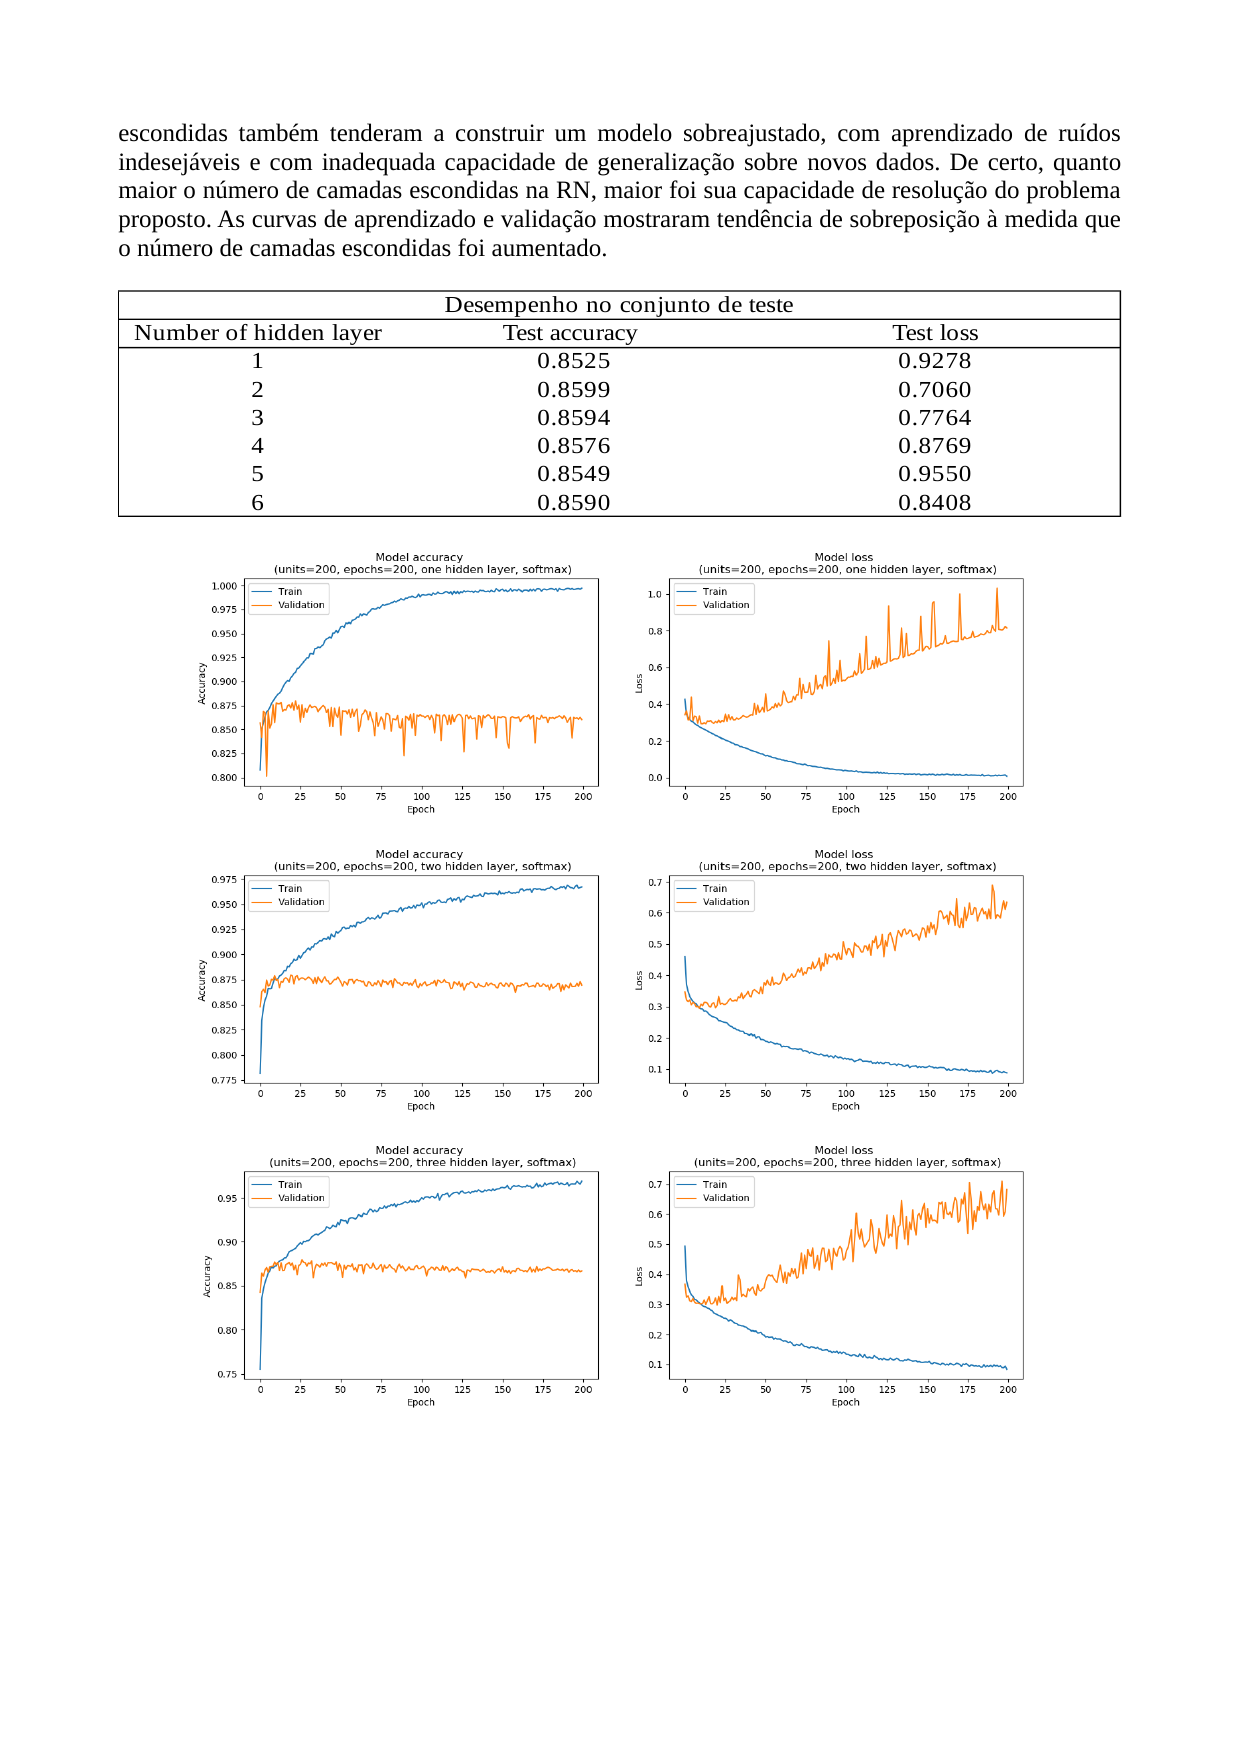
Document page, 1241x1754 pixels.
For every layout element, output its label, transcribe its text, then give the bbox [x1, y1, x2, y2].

picture [118, 1140, 1123, 1408]
picture [118, 843, 1123, 1112]
picture [118, 547, 1123, 815]
text escondidas também tenderam a construir um modelo sobreajustado, com aprendizado de ruídos indesejáveis e com inadequada capacidade de generalização sobre novos dados. De certo, quanto maior o número de camadas escondidas na RN, maior foi sua capacidade de resolução do problema proposto. As curvas de aprendizado e validação mostraram tendência de sobreposição à medida que o número de camadas escondidas foi aumentado. [118, 118, 1122, 262]
